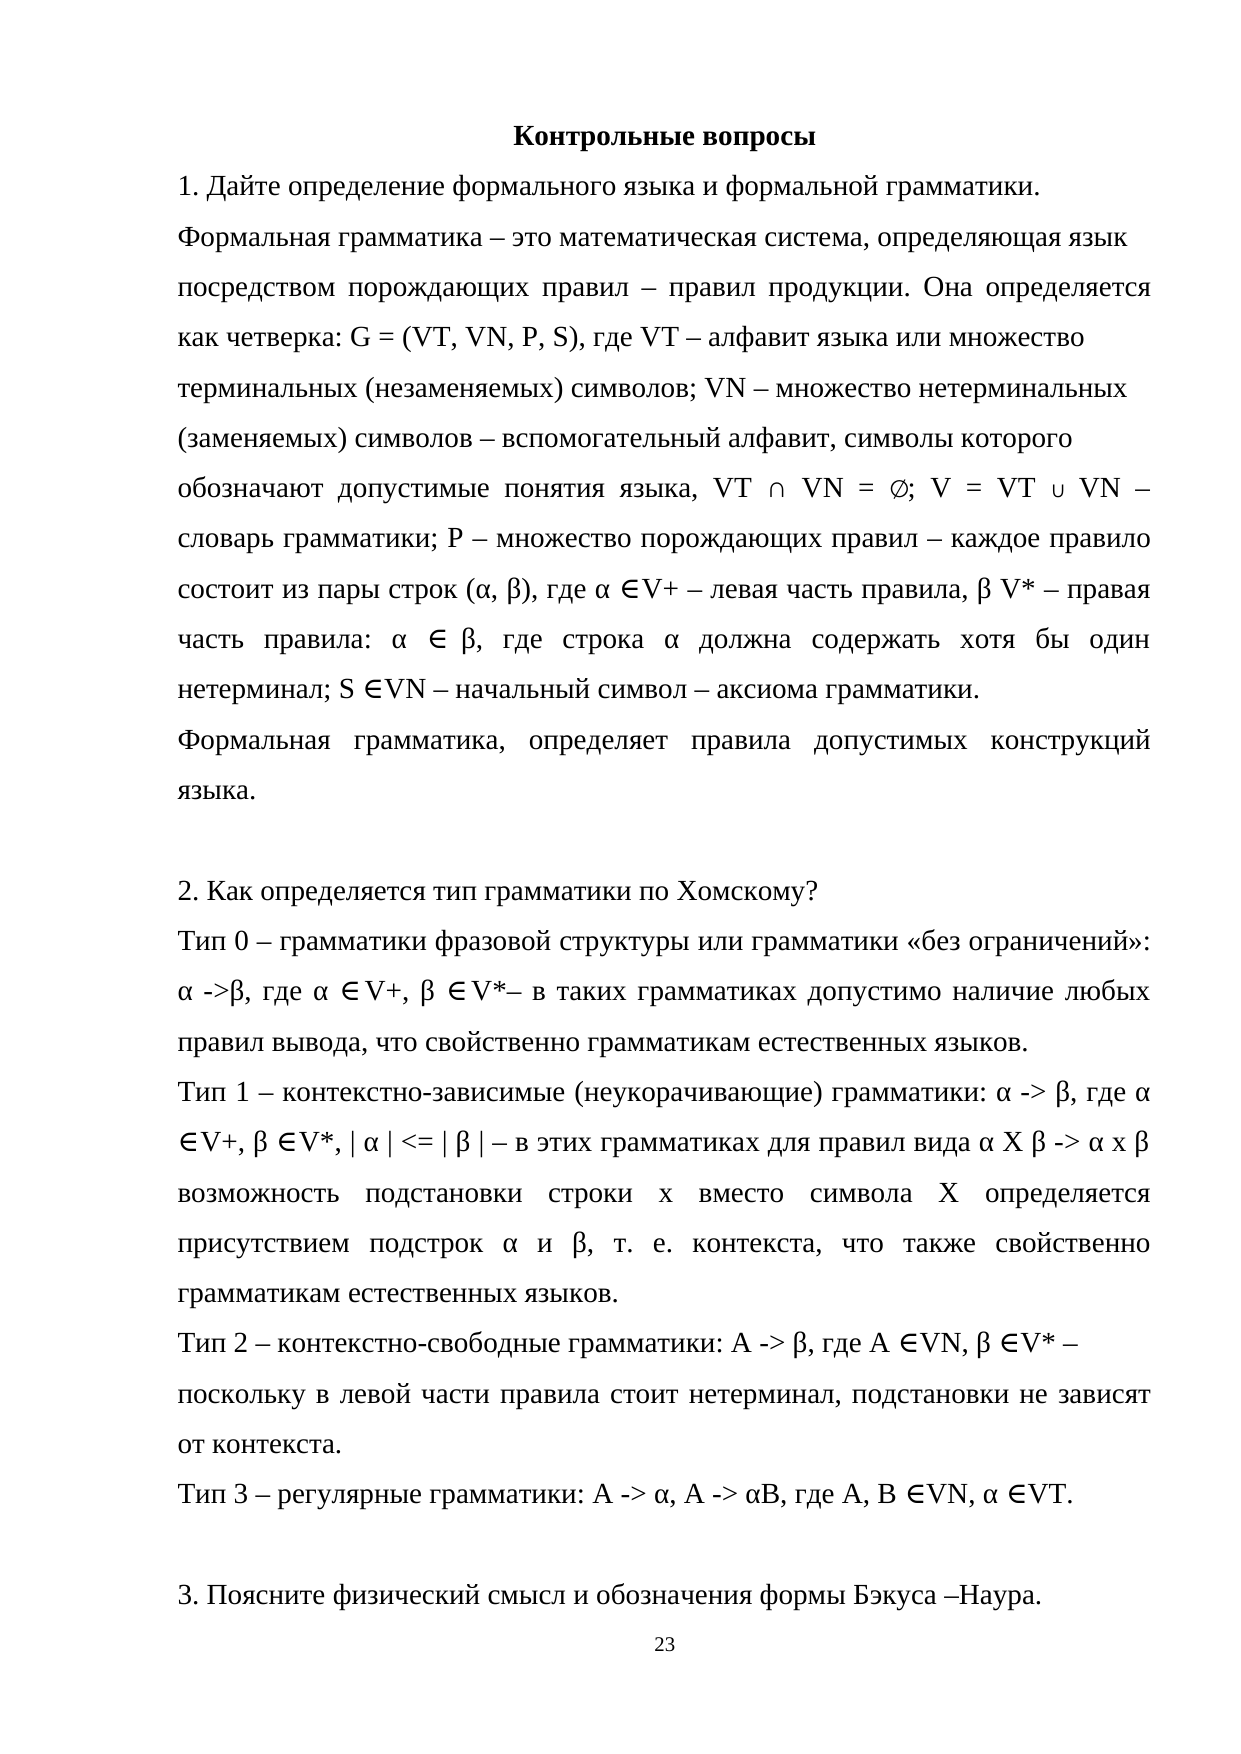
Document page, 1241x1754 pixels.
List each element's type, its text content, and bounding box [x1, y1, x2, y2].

text Тип 0 – грамматики фразовой структуры или грамматики «без ограничений»: α ->β, где α ∈ V+, β ∈ V*– в таких грамматиках допустимо наличие любых правил вывода, что свойственно грамматикам естественных языков. [177, 923, 1152, 1057]
text 1. Дайте определение формального языка и формальной грамматики. [177, 168, 1152, 202]
text Тип 3 – регулярные грамматики: A -> α, A -> αB, где A, В ∈ VN, α ∈ VT. [177, 1477, 1152, 1510]
text Тип 2 – контекстно-свободные грамматики: A -> β, где A ∈ VN, β ∈ V* – [177, 1326, 1152, 1359]
text поскольку в левой части правила стоит нетерминал, подстановки не зависят от контекста. [177, 1376, 1152, 1460]
text Формальная грамматика, определяет правила допустимых конструкций языка. [177, 722, 1152, 806]
text терминальных (незаменяемых) символов; VN – множество нетерминальных [177, 370, 1152, 403]
text (заменяемых) символов – вспомогательный алфавит, символы которого [177, 420, 1152, 453]
text Контрольные вопросы [177, 118, 1152, 152]
text Тип 1 – контекстно-зависимые (неукорачивающие) грамматики: α -> β, где α ∈ V+, β ∈ V*, | α | <= | β | – в этих грамматиках для правил вида α X β -> α x β возможность подстановки строки х вместо символа X определяется присутствием подстрок α и β, т. е. контекста, что также свойственно грамматикам естественных языков. [177, 1074, 1152, 1309]
text 2. Как определяется тип грамматики по Хомскому? [177, 873, 1152, 906]
text 3. Поясните физический смысл и обозначения формы Бэкуса –Наура. [177, 1577, 1152, 1611]
text обозначают допустимые понятия языка, VT ∩ VN = ∅; V = VT ∪ VN – словарь грамматики; P – множество порождающих правил – каждое правило состоит из пары строк (α, β), где α ∈ V+ – левая часть правила, β V* – правая часть правила: α ∈ β, где строка α должна содержать хотя бы один нетерминал; S ∈ VN – начальный символ – аксиома грамматики. [177, 470, 1152, 705]
text посредством порождающих правил – правил продукции. Она определяется как четверка: G = (VT, VN, P, S), где VT – алфавит языка или множество [177, 269, 1152, 353]
text Формальная грамматика – это математическая система, определяющая язык [177, 219, 1152, 252]
